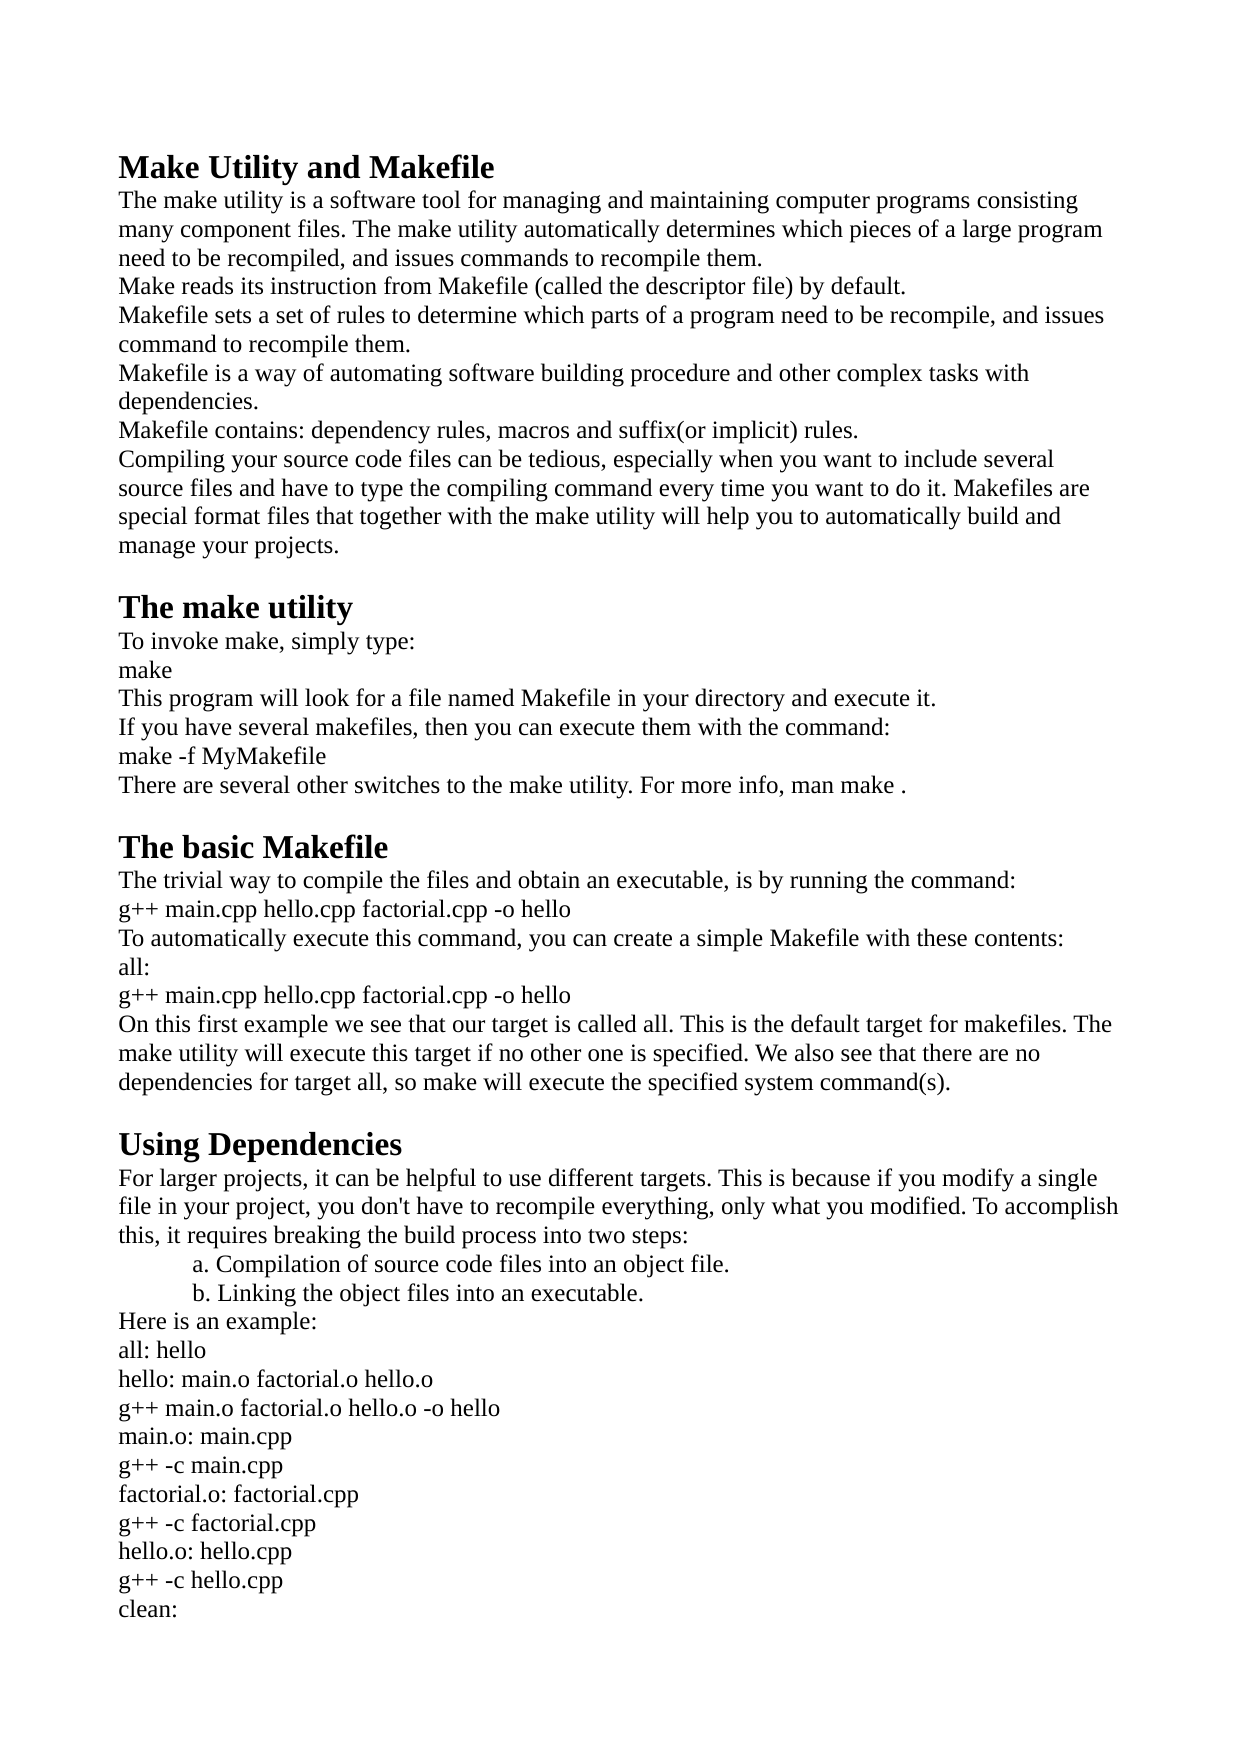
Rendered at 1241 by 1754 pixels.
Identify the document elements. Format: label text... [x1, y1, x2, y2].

text This program will look for a file named Makefile in your directory and execute it. [118, 683, 1122, 712]
text The make utility [118, 588, 1122, 626]
text Make Utility and Makefile [118, 147, 1122, 185]
text Makefile sets a set of rules to determine which parts of a program need to be recompile, and issues command to recompile them. [118, 300, 1122, 358]
text If you have several makefiles, then you can execute them with the command: [118, 712, 1122, 741]
text The make utility is a software tool for managing and maintaining computer programs consisting many component files. The make utility automatically determines which pieces of a large program need to be recompiled, and issues commands to recompile them. [118, 185, 1122, 271]
text factorial.o: factorial.cpp [118, 1479, 1122, 1508]
text a. Compilation of source code files into an object file. [118, 1249, 1122, 1278]
text Using Dependencies [118, 1124, 1122, 1163]
text Make reads its instruction from Makefile (called the descriptor file) by default. [118, 271, 1122, 300]
text b. Linking the object files into an executable. [118, 1278, 1122, 1306]
text Makefile is a way of automating software building procedure and other complex tasks with dependencies. [118, 358, 1122, 415]
text g++ main.cpp hello.cpp factorial.cpp -o hello [118, 894, 1122, 923]
text hello: main.o factorial.o hello.o [118, 1364, 1122, 1393]
text g++ -c hello.cpp [118, 1565, 1122, 1594]
text all: hello [118, 1335, 1122, 1364]
text To invoke make, simply type: [118, 626, 1122, 655]
text On this first example we see that our target is called all. This is the default target for makefiles. The make utility will execute this target if no other one is specified. We also see that there are no dependencies for target all, so make will execute the specified system command(s). [118, 1009, 1122, 1096]
text g++ main.cpp hello.cpp factorial.cpp -o hello [118, 981, 1122, 1009]
text g++ main.o factorial.o hello.o -o hello [118, 1393, 1122, 1421]
text make -f MyMakefile [118, 741, 1122, 770]
text For larger projects, it can be helpful to use different targets. This is because if you modify a single file in your project, you don't have to recompile everything, only what you modified. To accomplish this, it requires breaking the build process into two steps: [118, 1163, 1122, 1249]
text Here is an example: [118, 1306, 1122, 1335]
text clean: [118, 1594, 1122, 1623]
text make [118, 655, 1122, 683]
text main.o: main.cpp [118, 1421, 1122, 1450]
text Compiling your source code files can be tedious, especially when you want to include several source files and have to type the compiling command every time you want to do it. Makefiles are special format files that together with the make utility will help you to automatically build and manage your projects. [118, 444, 1122, 559]
text The trivial way to compile the files and obtain an executable, is by running the command: [118, 866, 1122, 894]
text all: [118, 952, 1122, 981]
text Makefile contains: dependency rules, macros and suffix(or implicit) rules. [118, 415, 1122, 444]
text hello.o: hello.cpp [118, 1536, 1122, 1565]
text To automatically execute this command, you can create a simple Makefile with these contents: [118, 923, 1122, 952]
text There are several other switches to the make utility. For more info, man make . [118, 770, 1122, 798]
text The basic Makefile [118, 827, 1122, 866]
text g++ -c main.cpp [118, 1450, 1122, 1479]
text g++ -c factorial.cpp [118, 1508, 1122, 1536]
